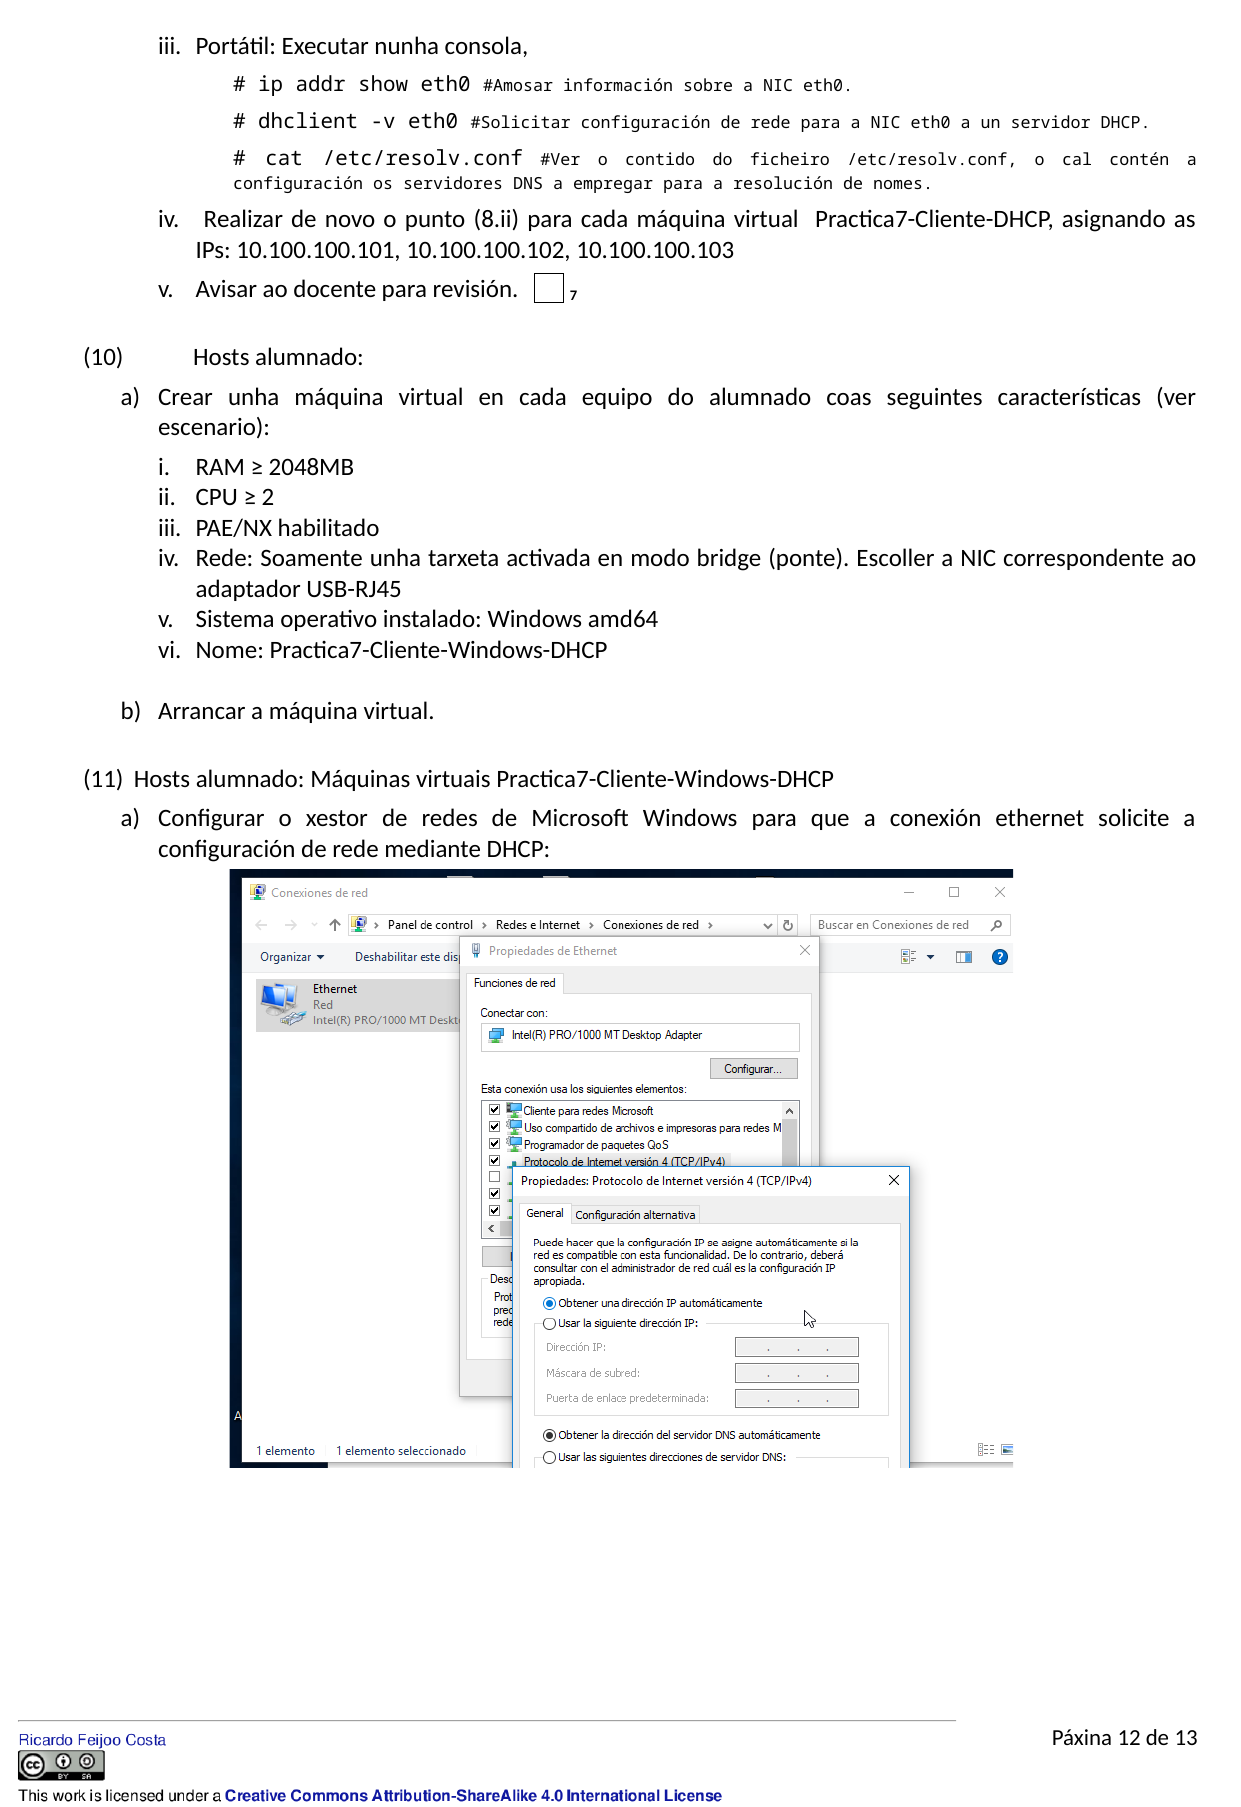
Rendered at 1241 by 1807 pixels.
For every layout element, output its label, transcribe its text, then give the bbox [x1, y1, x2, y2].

list Avisar ao docente para revisión. 7 [158, 273, 1197, 304]
list Nome: Practica7-Cliente-Windows-DHCP [158, 634, 1197, 664]
list RAM ≥ 2048MB [158, 451, 1197, 481]
list # dhclient -v eth0 #Solicitar configuración de rede para a NIC eth0 a un servidor DHCP. [195, 106, 1197, 135]
list # cat /etc/resolv.conf #Ver o contido do ficheiro /etc/resolv.conf, o cal contén a configuración os servidores DNS a empregar para a resolución de nomes. [195, 143, 1197, 195]
list # ip addr show eth0 #Amosar información sobre a NIC eth0. [195, 69, 1197, 98]
list Arrancar a máquina virtual. [120, 695, 1197, 725]
list CPU ≥ 2 [158, 481, 1197, 512]
picture [229, 869, 1014, 1468]
list PAE/NX habilitado [158, 512, 1197, 542]
picture [8, 1715, 957, 1806]
list Hosts alumnado: [83, 342, 1197, 372]
list Portátil: Executar nunha consola, [158, 30, 1197, 60]
list Hosts alumnado: Máquinas virtuais Practica7-Cliente-Windows-DHCP [83, 763, 1197, 794]
list Sistema operativo instalado: Windows amd64 [158, 603, 1197, 634]
list Realizar de novo o punto (8.ii) para cada máquina virtual Practica7-Cliente-DHCP, asignando as IPs: 10.100.100.101, 10.100.100.102, 10.100.100.103 [158, 203, 1197, 264]
list Rede: Soamente unha tarxeta activada en modo bridge (ponte). Escoller a NIC correspondente ao adaptador USB-RJ45 [158, 542, 1197, 603]
list Configurar o xestor de redes de Microsoft Windows para que a conexión ethernet solicite a configuración de rede mediante DHCP: [120, 802, 1197, 863]
list Crear unha máquina virtual en cada equipo do alumnado coas seguintes características (ver escenario): [120, 381, 1197, 442]
